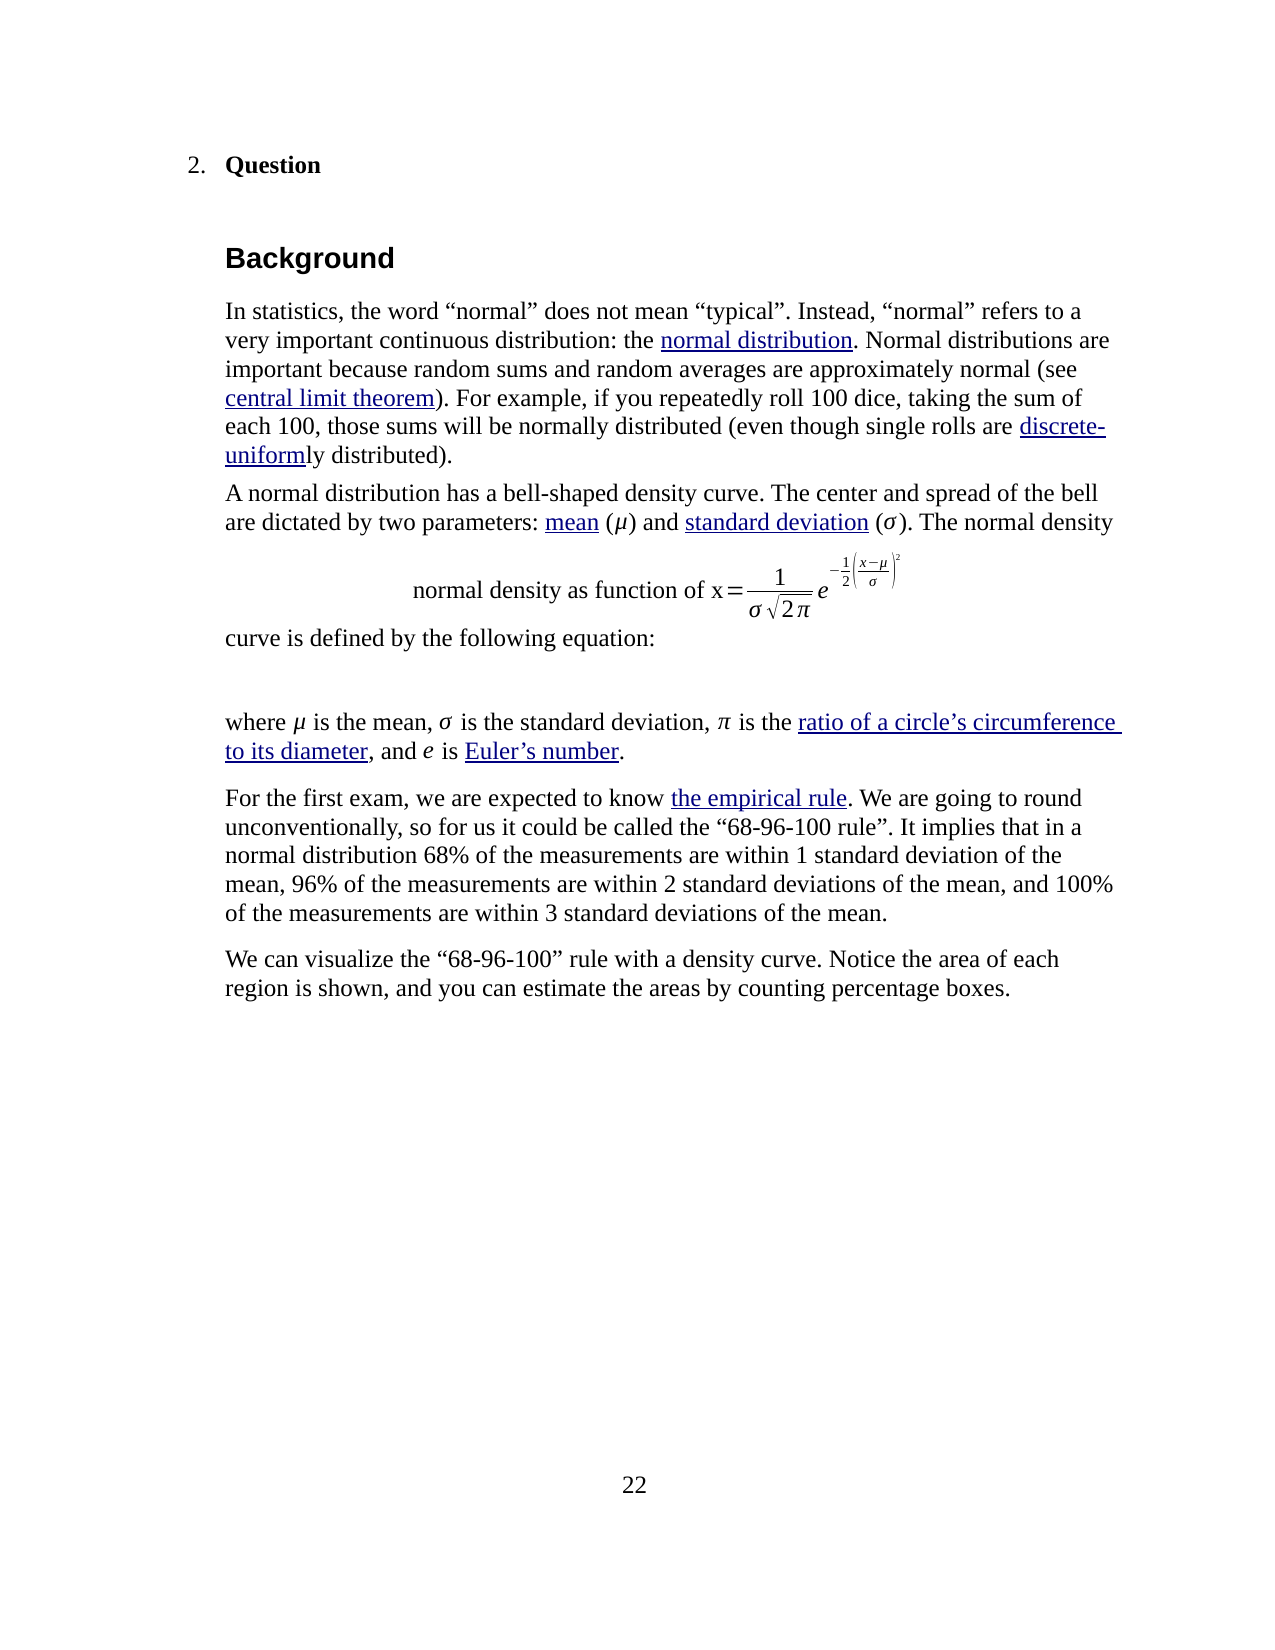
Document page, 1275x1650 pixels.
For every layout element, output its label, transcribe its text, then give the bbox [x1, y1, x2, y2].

list In statistics, the word “normal” does not mean “typical”. Instead, “normal” refers to a very important continuous distribution: the normal distribution. Normal distributions are important because random sums and random averages are approximately normal (see central limit theorem). For example, if you repeatedly roll 100 dice, taking the sum of each 100, those sums will be normally distributed (even though single rolls are discrete-uniformly distributed). [187, 296, 1125, 469]
list Question [187, 150, 1125, 207]
subtitle Background [187, 241, 1125, 275]
list A normal distribution has a bell-shaped density curve. The center and spread of the bell are dictated by two parameters: mean () and standard deviation (). The normal density curve is defined by the following equation: [187, 478, 1125, 652]
list where is the mean, is the standard deviation, is the ratio of a circle’s circumference to its diameter, and is Euler’s number. [187, 707, 1125, 765]
list We can visualize the “68-96-100” rule with a density curve. Notice the area of each region is shown, and you can estimate the areas by counting percentage boxes. [187, 944, 1125, 1002]
list For the first exam, we are expected to know the empirical rule. We are going to round unconventionally, so for us it could be called the “68-96-100 rule”. It implies that in a normal distribution 68% of the measurements are within 1 standard deviation of the mean, 96% of the measurements are within 2 standard deviations of the mean, and 100% of the measurements are within 3 standard deviations of the mean. [187, 783, 1125, 927]
